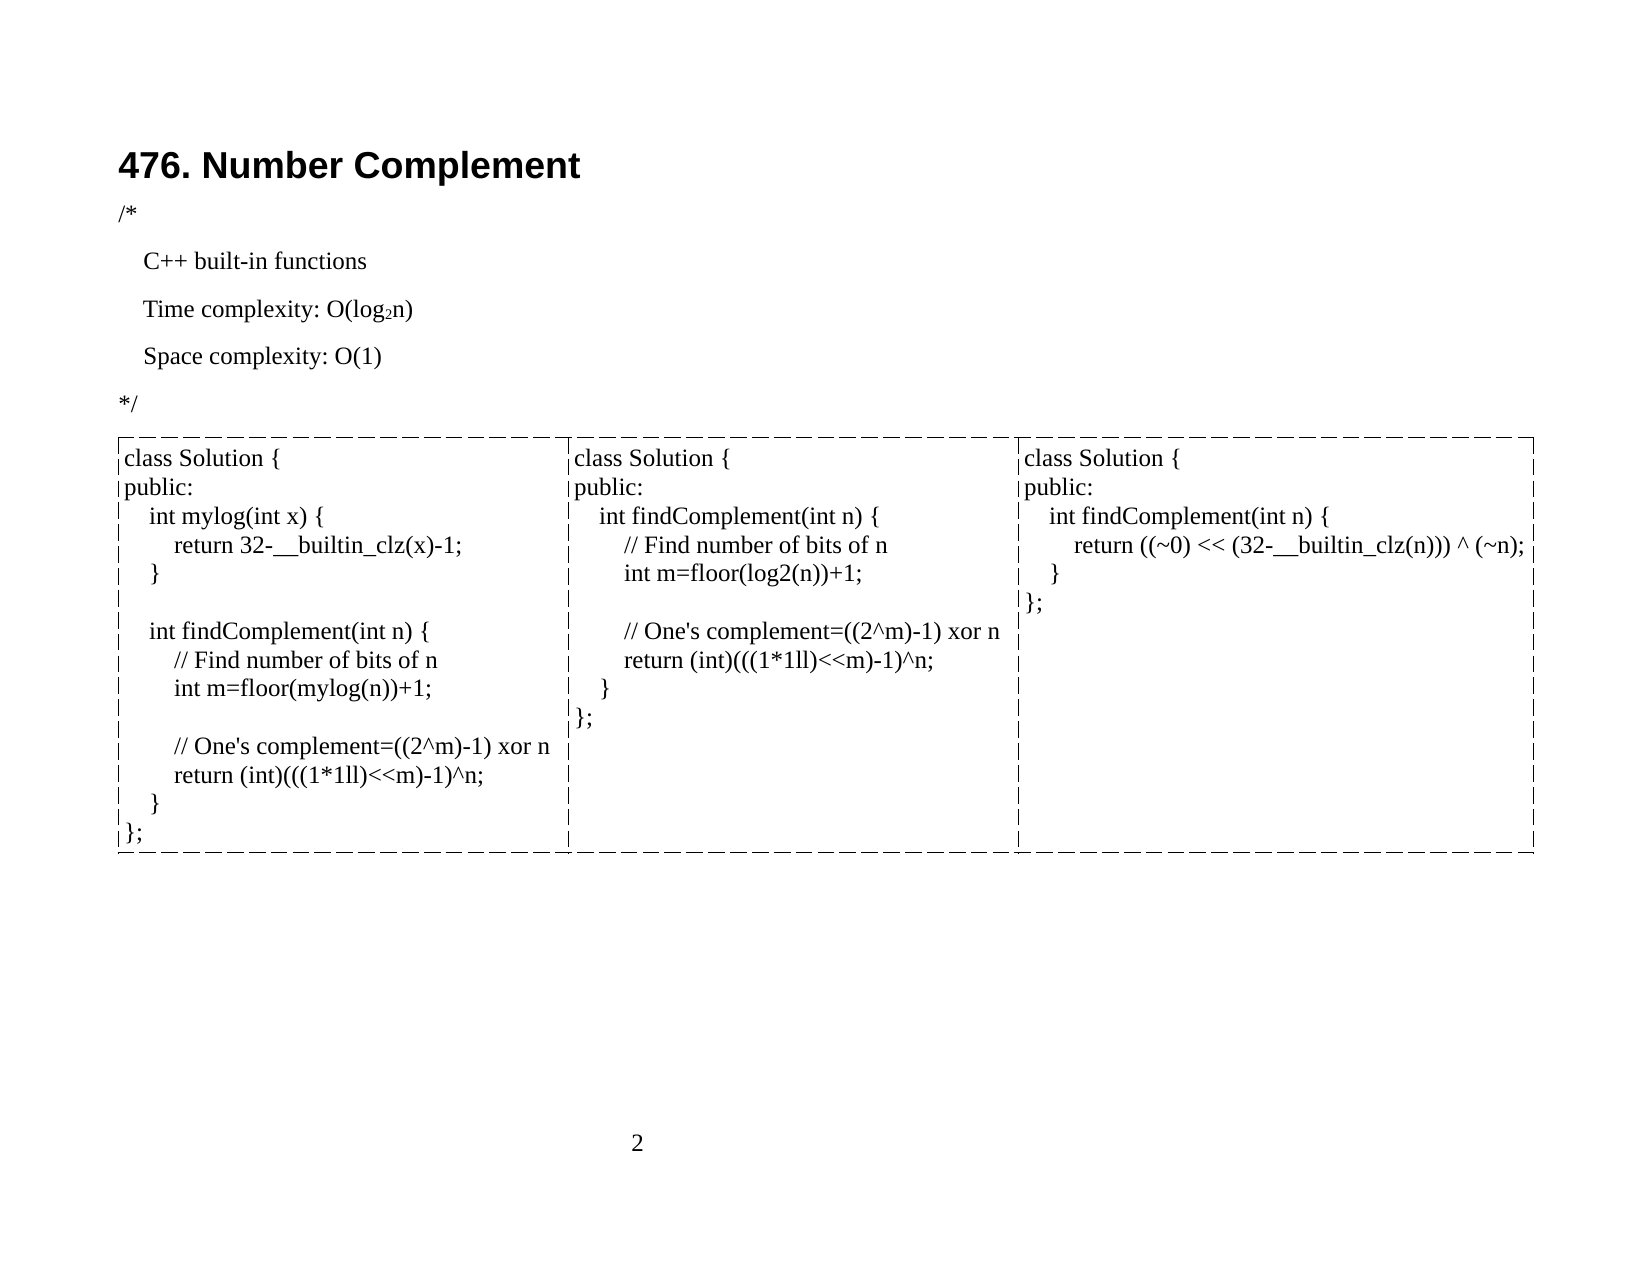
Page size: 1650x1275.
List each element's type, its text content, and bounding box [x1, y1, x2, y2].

text Space complexity: O(1) [118, 342, 1532, 370]
table_header class Solution { public: int mylog(int x) { return 32-__builtin_clz(x)-1; } int findComplement(int n) { // Find number of bits of n int m=floor(mylog(n))+1; // One's complement=((2^m)-1) xor n return (int)(((1*1ll)<<m)-1)^n; } }; [118, 437, 568, 852]
text */ [118, 389, 1532, 418]
text Time complexity: O(log2n) [118, 294, 1532, 323]
text /* [118, 199, 1532, 227]
table_header class Solution { public: int findComplement(int n) { // Find number of bits of n int m=floor(log2(n))+1; // One's complement=((2^m)-1) xor n return (int)(((1*1ll)<<m)-1)^n; } }; [568, 437, 1018, 852]
table_header class Solution { public: int findComplement(int n) { return ((~0) << (32-__builtin_clz(n))) ^ (~n); } }; [1018, 437, 1534, 852]
subtitle 476. Number Complement [118, 143, 1532, 186]
text C++ built-in functions [118, 246, 1532, 275]
